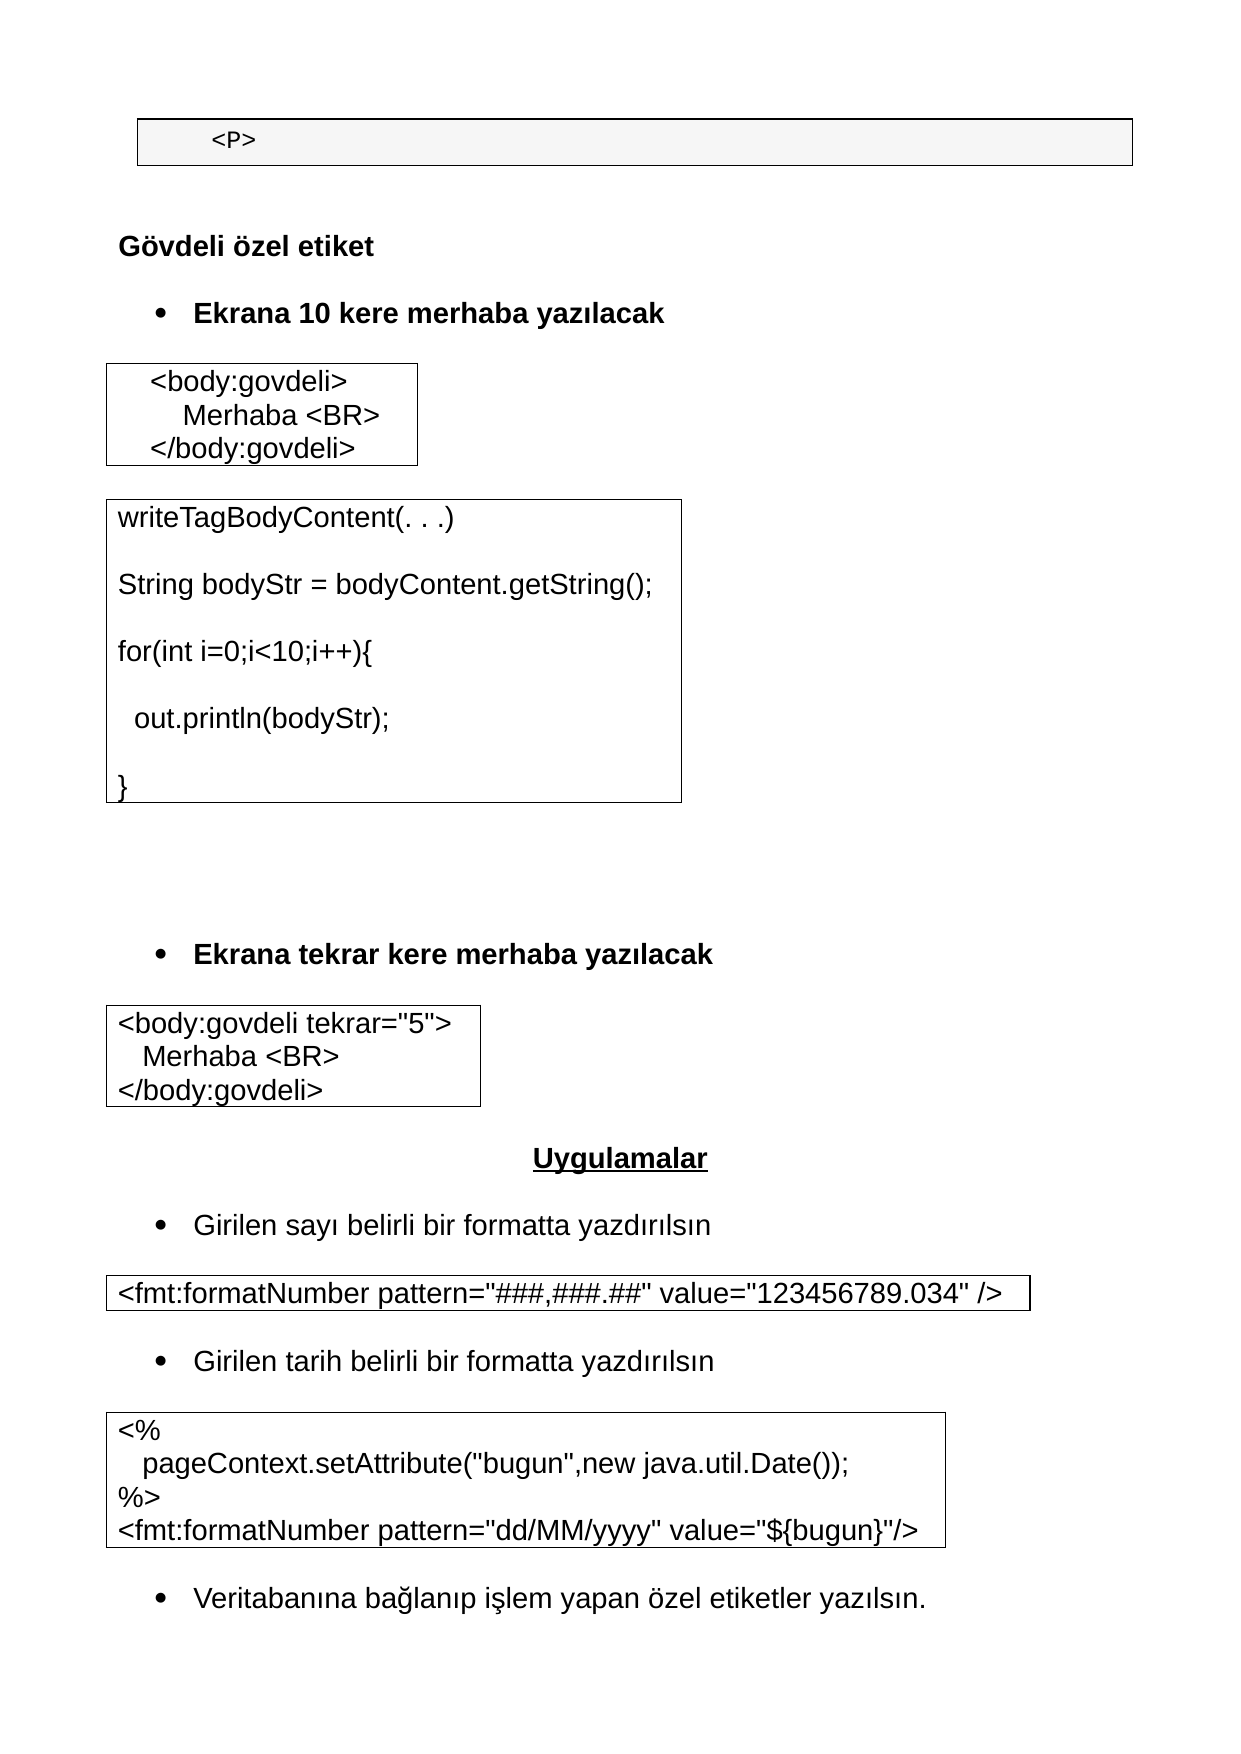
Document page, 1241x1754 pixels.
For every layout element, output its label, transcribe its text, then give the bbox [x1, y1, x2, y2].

text Uygulamalar [118, 1141, 1122, 1174]
table_header <body:govdeli> Merhaba <BR> </body:govdeli> [107, 364, 417, 464]
list Girilen tarih belirli bir formatta yazdırılsın [156, 1344, 1122, 1378]
list Ekrana 10 kere merhaba yazılacak [156, 296, 1122, 329]
table_header <fmt:formatNumber pattern="###,###.##" value="123456789.034" /> [107, 1276, 1029, 1310]
list Ekrana tekrar kere merhaba yazılacak [156, 937, 1122, 971]
list Girilen sayı belirli bir formatta yazdırılsın [156, 1208, 1122, 1242]
table_header <body:govdeli tekrar="5"> Merhaba <BR> </body:govdeli> [107, 1006, 480, 1106]
text <P> [138, 120, 1132, 165]
list Veritabanına bağlanıp işlem yapan özel etiketler yazılsın. [156, 1581, 1122, 1615]
table_header writeTagBodyContent(. . .) String bodyStr = bodyContent.getString(); for(int i=0;i<10;i++){ out.println(bodyStr); } [107, 500, 681, 802]
table_header <% pageContext.setAttribute("bugun",new java.util.Date()); %> <fmt:formatNumber pattern="dd/MM/yyyy" value="${bugun}"/> [107, 1413, 945, 1547]
text Gövdeli özel etiket [118, 228, 1122, 262]
